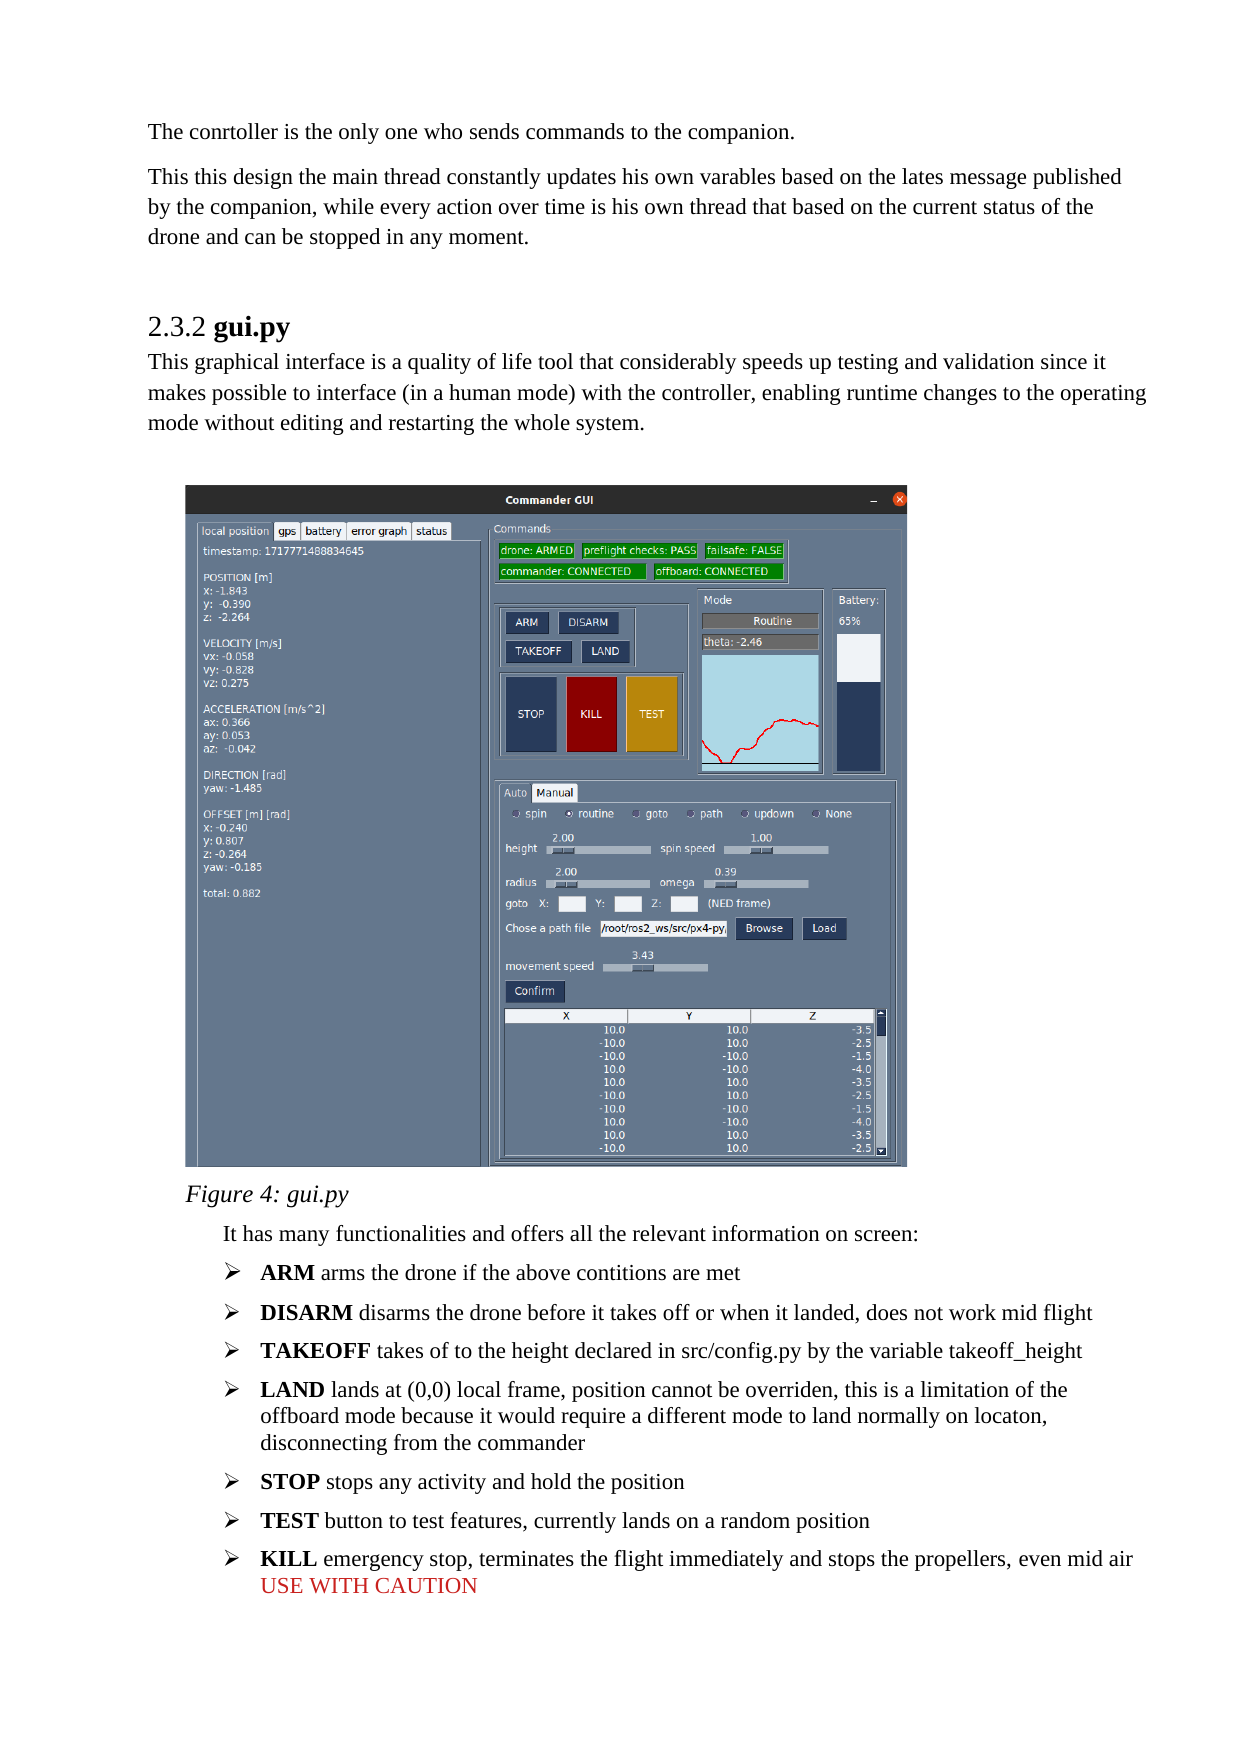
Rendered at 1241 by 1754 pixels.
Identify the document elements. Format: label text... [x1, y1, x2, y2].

list This graphical interface is a quality of life tool that considerably speeds up testing and validation since it makes possible to interface (in a human mode) with the controller, enabling runtime changes to the operating mode without editing and restarting the whole system. [0, 346, 1152, 435]
subtitle 2.3.2 gui.py [148, 309, 1152, 343]
list The conrtoller is the only one who sends commands to the companion. [148, 118, 1152, 144]
list ARM arms the drone if the above contitions are met [223, 1259, 1152, 1286]
list TAKEOFF takes of to the height declared in src/config.py by the variable takeoff_height [223, 1337, 1152, 1364]
list TEST button to test features, currently lands on a random position [223, 1507, 1152, 1533]
list DISARM disarms the drone before it takes off or when it landed, does not work mid flight [223, 1298, 1152, 1325]
picture [185, 485, 908, 1167]
list It has many functionalities and offers all the relevant information on screen: [185, 492, 1152, 1247]
list This this design the main thread constantly updates his own varables based on the lates message published by the companion, while every action over time is his own thread that based on the current status of the drone and can be stopped in any moment. [148, 163, 1152, 250]
list KILL emergency stop, terminates the flight immediately and stops the propellers, even mid air USE WITH CAUTION [223, 1546, 1152, 1598]
list Figure 4: gui.py [185, 1167, 907, 1208]
list STOP stops any activity and hold the position [223, 1468, 1152, 1494]
list LAND lands at (0,0) local frame, position cannot be overriden, this is a limitation of the offboard mode because it would require a different mode to land normally on locaton, disconnecting from the commander [223, 1376, 1152, 1455]
